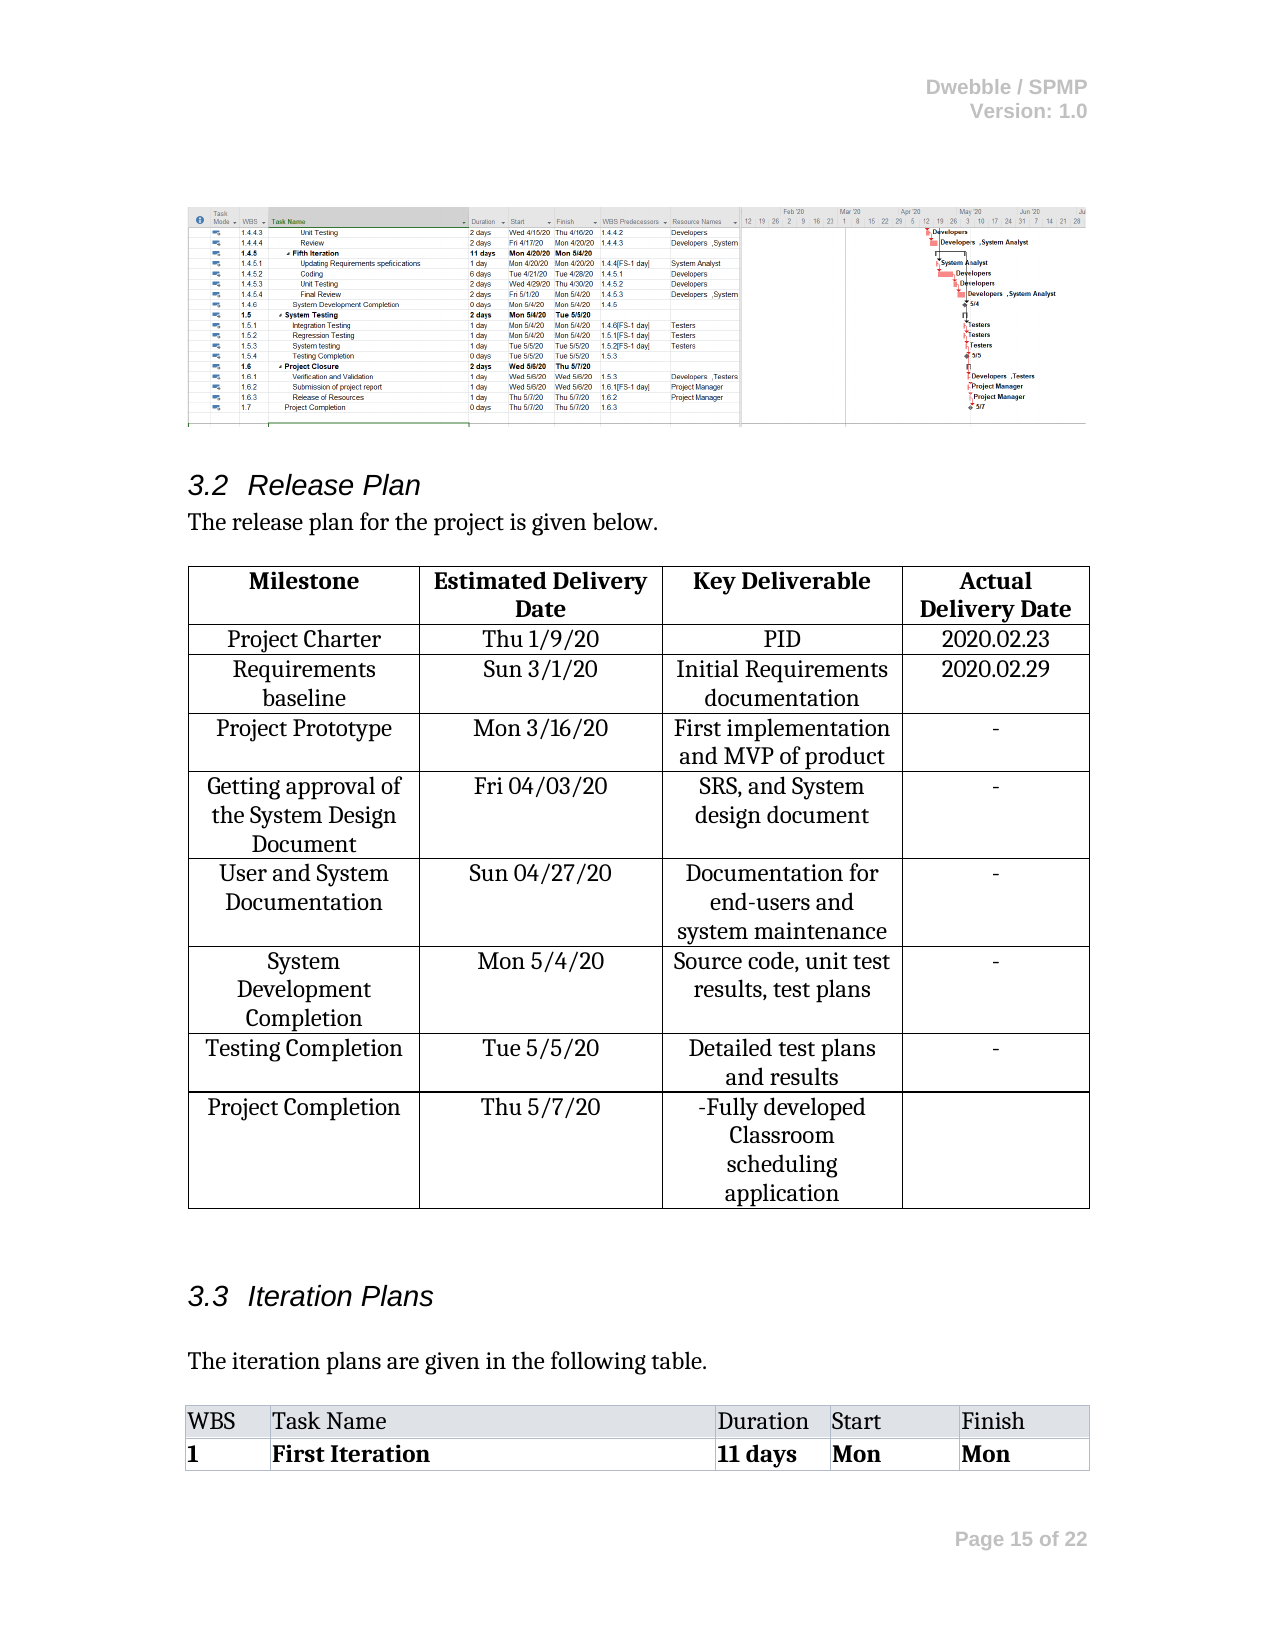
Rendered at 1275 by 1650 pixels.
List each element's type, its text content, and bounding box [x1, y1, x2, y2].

table_cell 2020.02.23 [903, 625, 1089, 654]
table_cell Initial Requirements documentation [663, 655, 902, 712]
table_header Milestone [189, 567, 419, 624]
table_cell SRS, and System design document [663, 772, 902, 858]
picture [187, 207, 1086, 427]
table_cell Mon [831, 1439, 959, 1470]
table_cell First Iteration [271, 1439, 715, 1470]
table_cell - [903, 772, 1089, 858]
table_cell Requirements baseline [189, 655, 419, 712]
table_cell Mon [960, 1439, 1089, 1470]
table_cell System Development Completion [189, 947, 419, 1033]
table_cell - [903, 1034, 1089, 1091]
table_header Finish [960, 1406, 1089, 1437]
table_cell Sun 3/1/20 [420, 655, 662, 712]
table_cell Tue 5/5/20 [420, 1034, 662, 1091]
table_cell Mon 3/16/20 [420, 714, 662, 771]
table_cell Testing Completion [189, 1034, 419, 1091]
table_header Estimated Delivery Date [420, 567, 662, 624]
table_cell Documentation for end-users and system maintenance [663, 859, 902, 946]
table_cell - [903, 859, 1089, 946]
table_cell Fri 04/03/20 [420, 772, 662, 858]
table_cell Project Prototype [189, 714, 419, 771]
table_cell Getting approval of the System Design Document [189, 772, 419, 858]
table_cell 2020.02.29 [903, 655, 1089, 712]
table_header Start [831, 1406, 959, 1437]
table_cell - [903, 947, 1089, 1033]
table_cell Source code, unit test results, test plans [663, 947, 902, 1033]
table_cell Mon 5/4/20 [420, 947, 662, 1033]
table_cell User and System Documentation [189, 859, 419, 946]
table_cell - [903, 714, 1089, 771]
table_header WBS [186, 1406, 270, 1437]
table_cell Thu 5/7/20 [420, 1093, 662, 1207]
table_header Task Name [271, 1406, 715, 1437]
table_cell Detailed test plans and results [663, 1034, 902, 1091]
table_header Key Deliverable [663, 567, 902, 624]
table_header Duration [716, 1406, 830, 1437]
table_cell Project Completion [189, 1093, 419, 1207]
table_cell Project Charter [189, 625, 419, 654]
table_cell 11 days [716, 1439, 830, 1470]
table_cell First implementation and MVP of product [663, 714, 902, 771]
subtitle Release Plan [187, 468, 1087, 502]
table_cell 1 [186, 1439, 270, 1470]
text The iteration plans are given in the following table. [187, 1347, 1087, 1376]
table_header Actual Delivery Date [903, 567, 1089, 624]
table_cell Thu 1/9/20 [420, 625, 662, 654]
table_cell -Fully developed Classroom scheduling application [663, 1093, 902, 1207]
subtitle Iteration Plans [187, 1278, 1087, 1312]
table_cell PID [663, 625, 902, 654]
text The release plan for the project is given below. [187, 508, 1087, 537]
table_cell Sun 04/27/20 [420, 859, 662, 946]
table_cell [903, 1093, 1089, 1207]
